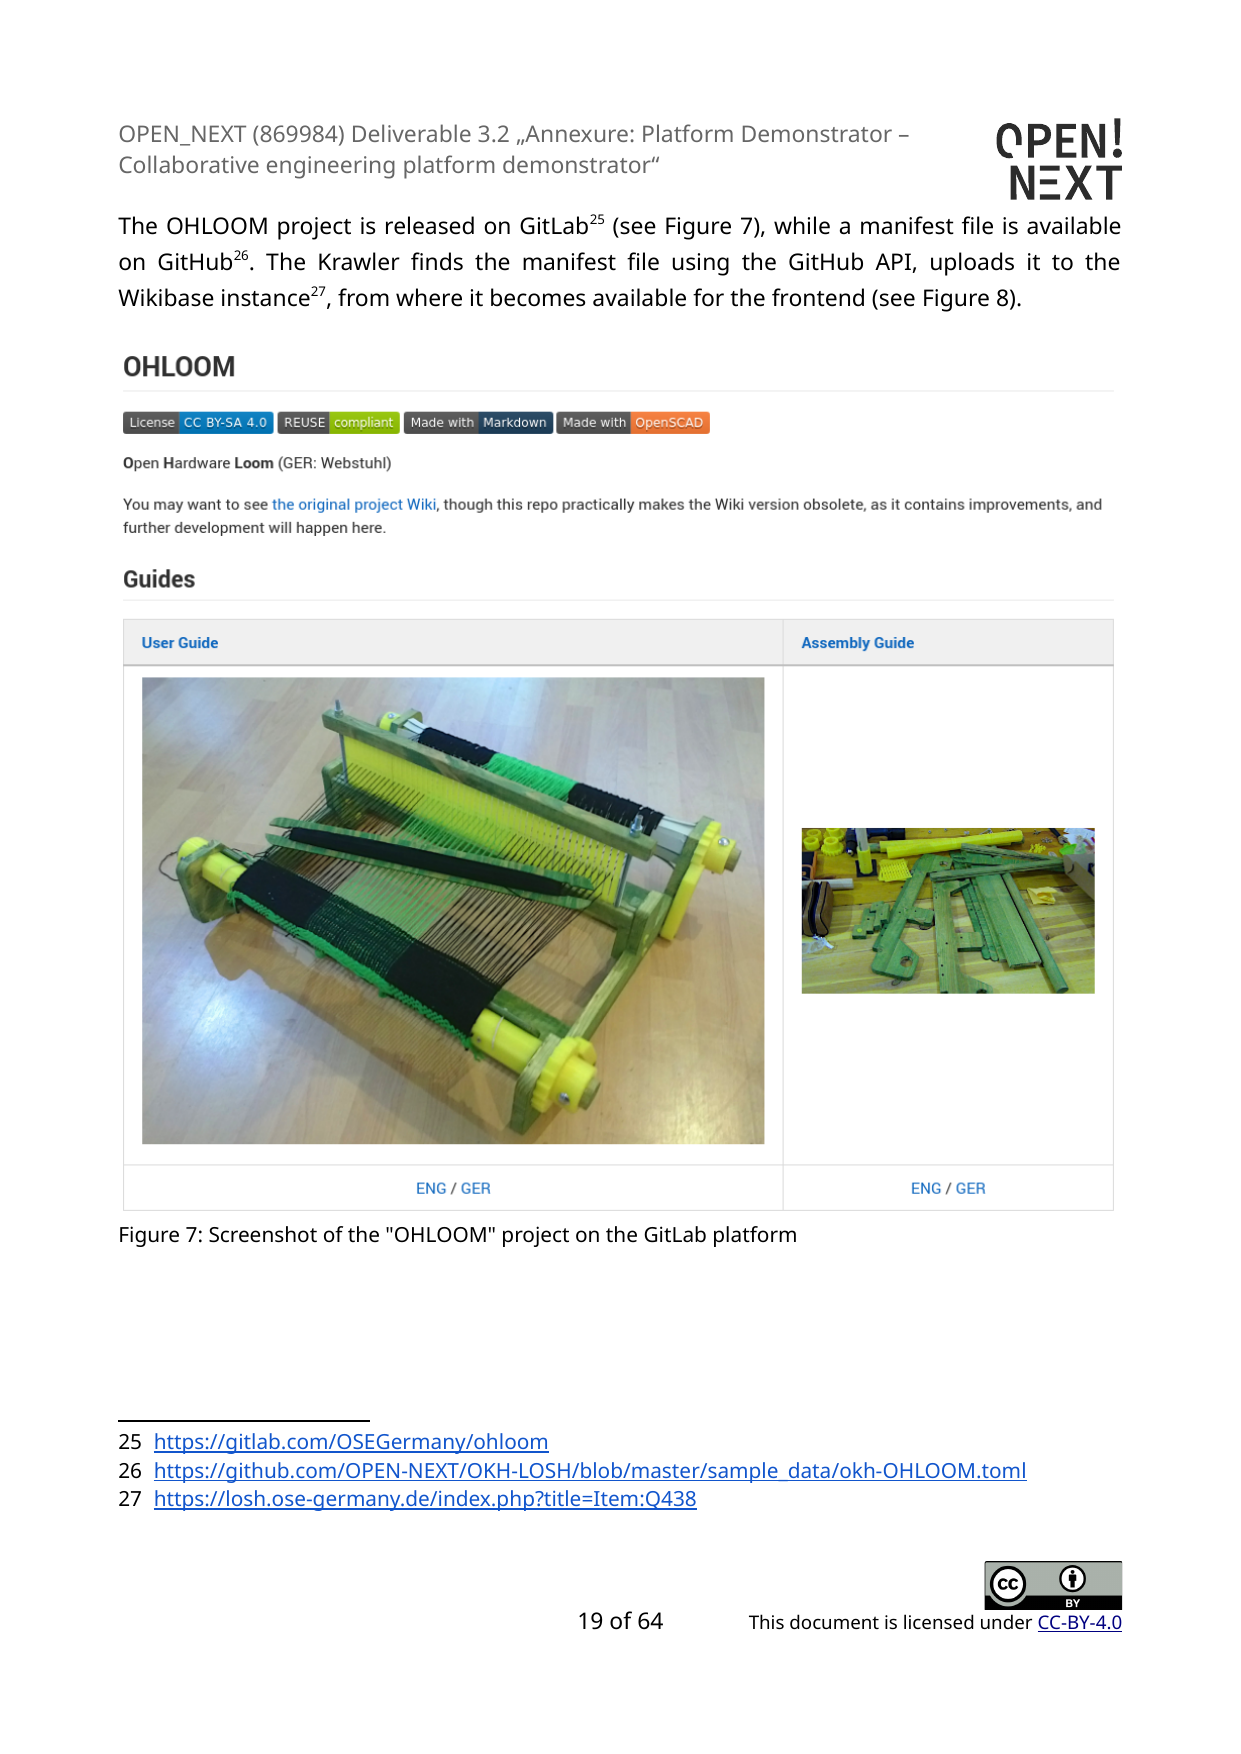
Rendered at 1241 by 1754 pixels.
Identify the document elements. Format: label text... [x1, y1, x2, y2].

text The OHLOOM project is released on GitLab (see Figure 7), while a manifest file is available on GitHub. The Krawler finds the manifest file using the GitHub API, uploads it to the Wikibase instance, from where it becomes available for the frontend (see Figure 8). [118, 210, 1122, 313]
picture [984, 1561, 1123, 1610]
text https://losh.ose-germany.de/index.php?title=Item:Q438 [118, 1484, 1122, 1513]
text Figure 7: Screenshot of the "OHLOOM" project on the GitLab platform [118, 1220, 1122, 1248]
picture [118, 345, 1123, 1220]
text https://gitlab.com/OSEGermany/ohloom [118, 1427, 1122, 1456]
text https://github.com/OPEN-NEXT/OKH-LOSH/blob/master/sample_data/okh-OHLOOM.toml [118, 1456, 1122, 1484]
